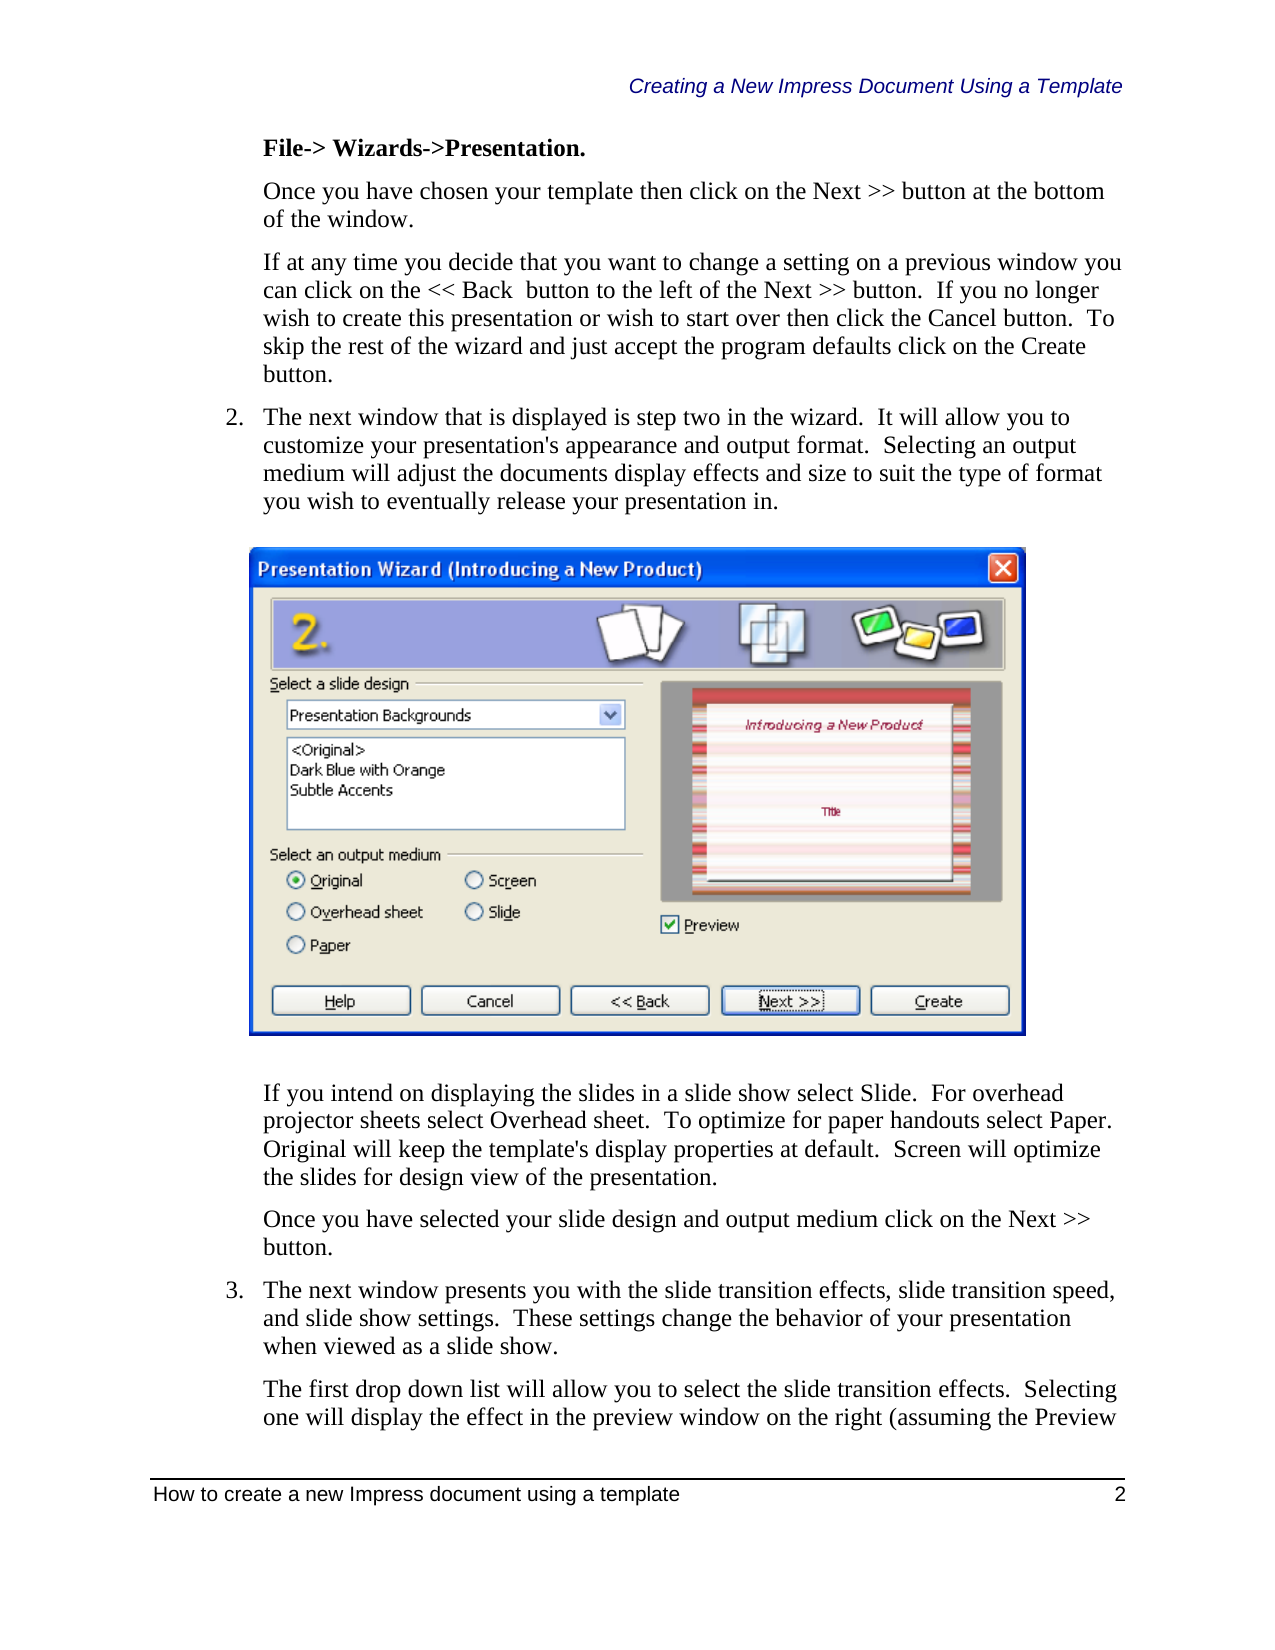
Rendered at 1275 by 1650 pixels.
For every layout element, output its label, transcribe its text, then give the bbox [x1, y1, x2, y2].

list If at any time you decide that you want to change a setting on a previous window you can click on the << Back button to the left of the Next >> button. If you no longer wish to create this presentation or wish to start over then click the Cancel button. To skip the rest of the wizard and just accept the program defaults click on the Create button. [225, 248, 1125, 388]
list File-> Wizards->Presentation. [225, 134, 1125, 162]
list The next window presents you with the slide transition effects, slide transition speed, and slide show settings. These settings change the behavior of your presentation when viewed as a slide show. [225, 1276, 1125, 1360]
list The next window that is displayed is step two in the wizard. It will allow you to customize your presentation's appearance and output format. Selecting an output medium will adjust the documents display effects and size to suit the type of format you wish to eventually release your presentation in. [225, 402, 1125, 514]
list Once you have chosen your template then click on the Next >> button at the bottom of the window. [225, 177, 1125, 233]
list If you intend on displaying the slides in a slide show select Slide. For overhead projector sheets select Overhead sheet. To optimize for paper handouts select Paper. Original will keep the template's display properties at default. Screen will optimize the slides for design view of the presentation. [225, 1078, 1125, 1191]
list The first drop down list will allow you to select the slide transition effects. Selecting one will display the effect in the preview window on the right (assuming the Preview [225, 1375, 1125, 1431]
picture [249, 547, 1026, 1036]
list Once you have selected your slide design and output medium click on the Next >> button. [225, 1205, 1125, 1261]
